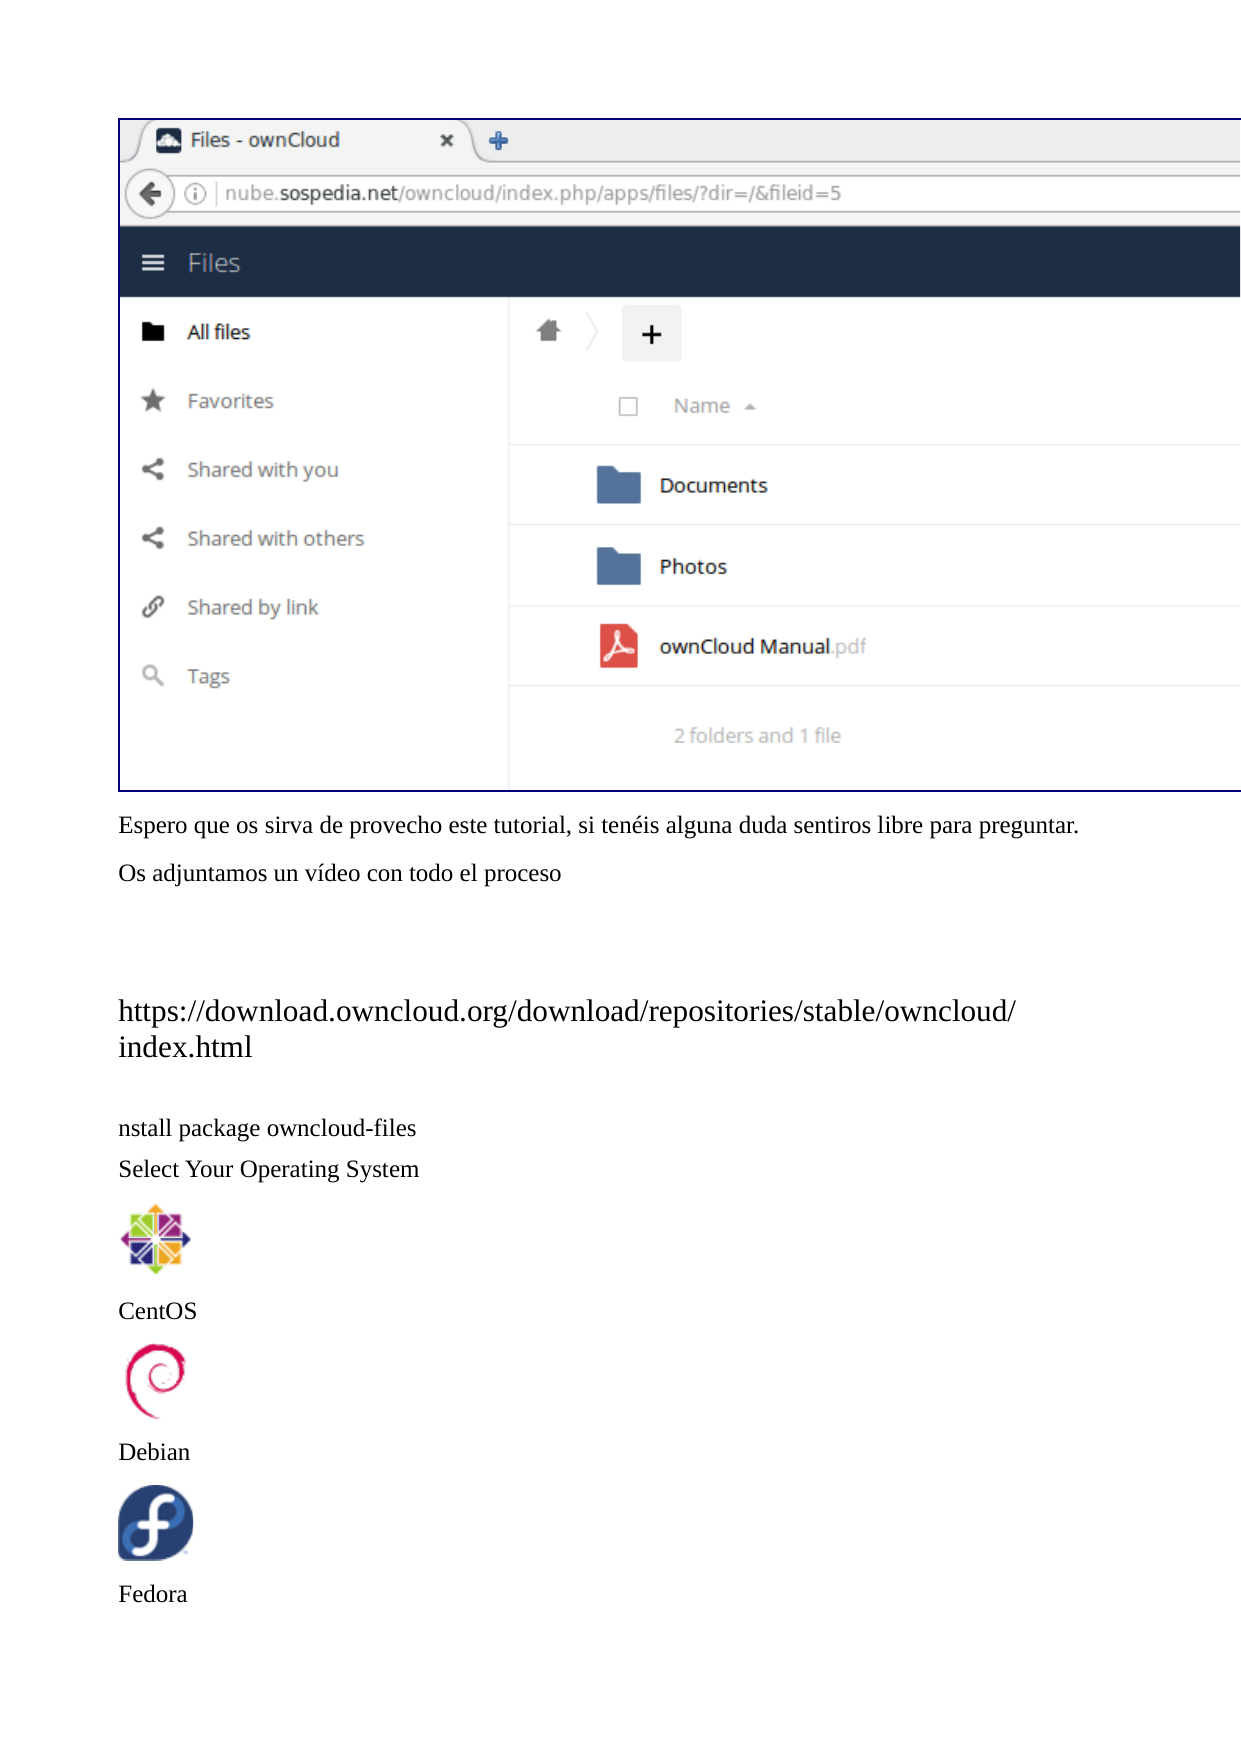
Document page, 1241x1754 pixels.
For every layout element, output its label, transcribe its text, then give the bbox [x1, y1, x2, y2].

subtitle nstall package owncloud-files [118, 1113, 1122, 1142]
picture [120, 120, 1241, 790]
text Espero que os sirva de provecho este tutorial, si tenéis alguna duda sentiros libre para preguntar. [118, 810, 1122, 839]
text Debian [118, 1437, 1122, 1466]
text Os adjuntamos un vídeo con todo el proceso [118, 858, 1122, 887]
text Select Your Operating System [118, 1154, 1122, 1183]
picture [118, 1485, 194, 1561]
text https://download.owncloud.org/download/repositories/stable/owncloud/index.html [118, 992, 1122, 1064]
picture [118, 1202, 194, 1278]
picture [118, 1343, 194, 1419]
text Fedora [118, 1579, 1122, 1608]
text CentOS [118, 1296, 1122, 1325]
